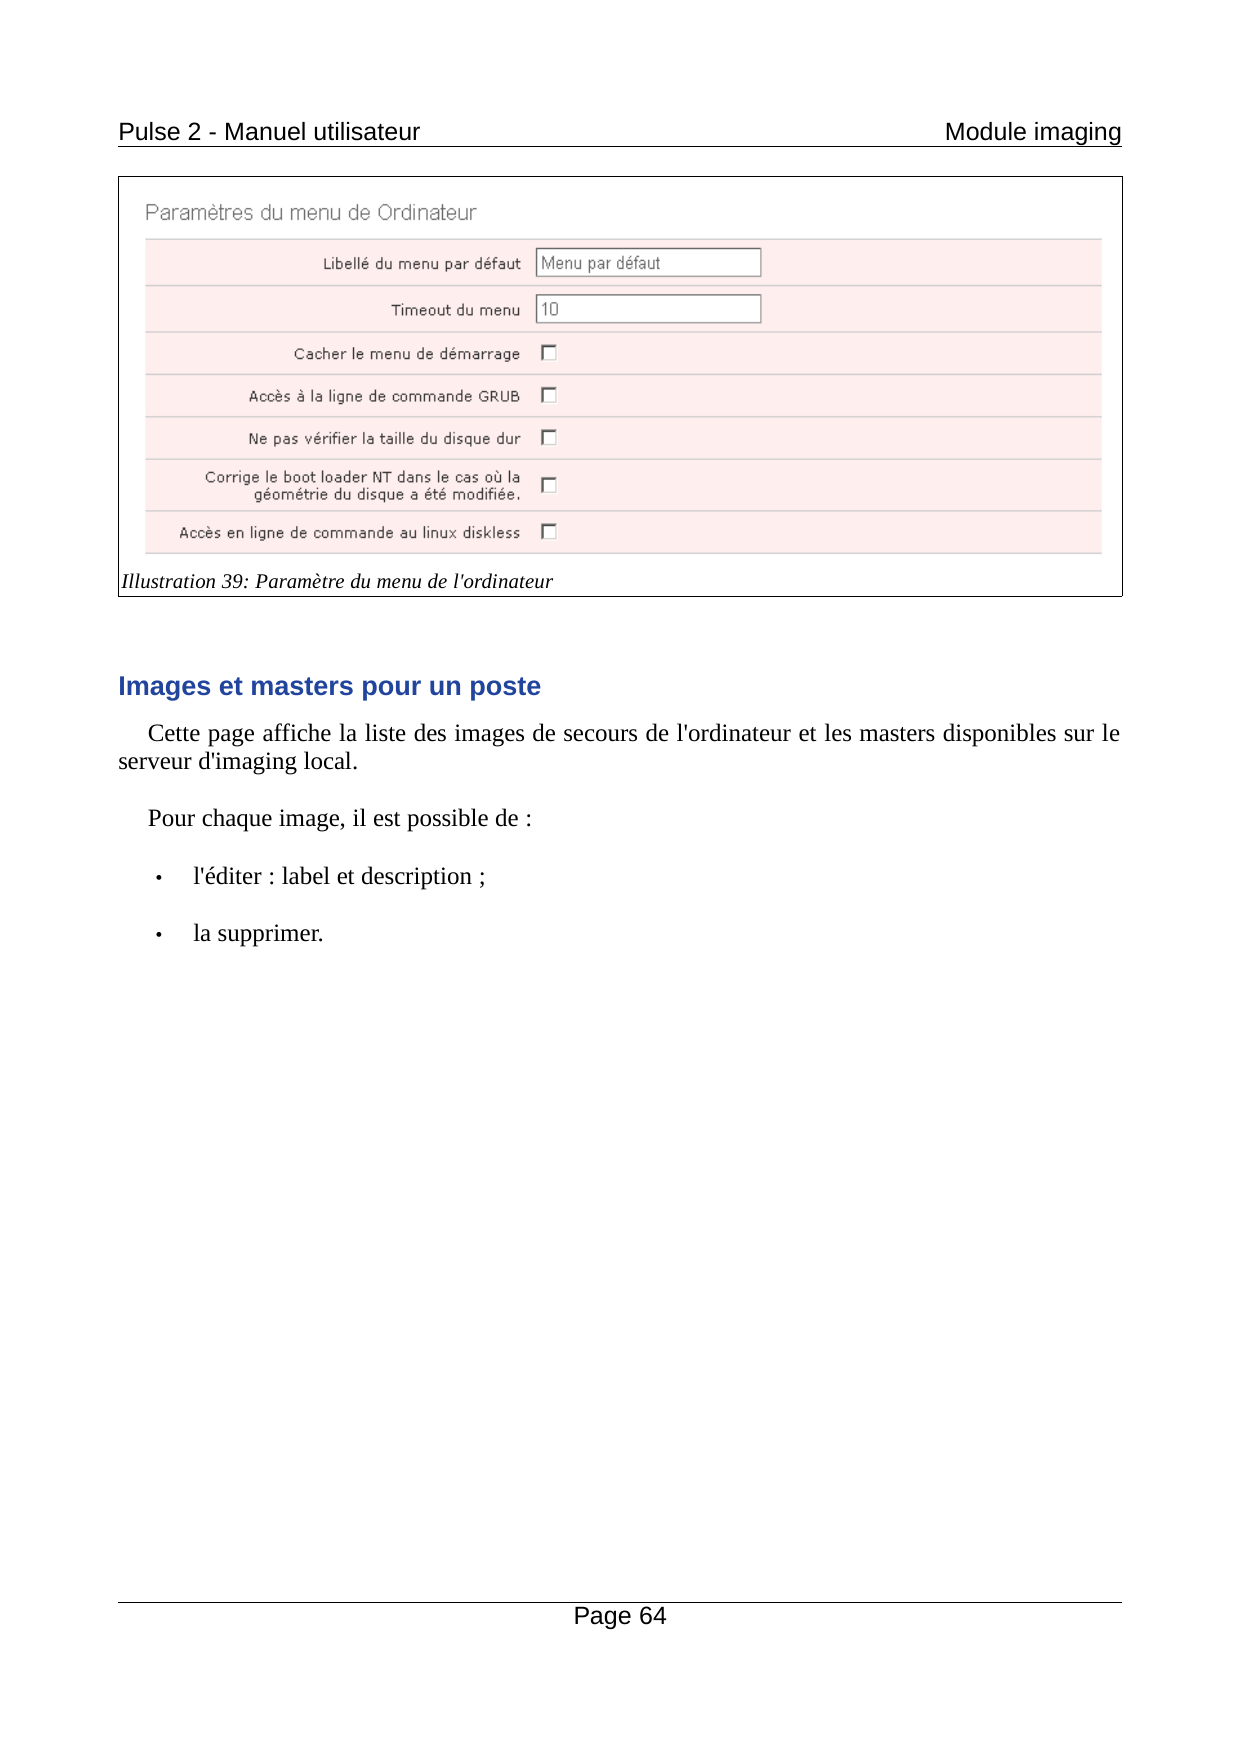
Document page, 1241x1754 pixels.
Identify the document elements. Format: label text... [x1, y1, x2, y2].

subtitle Images et masters pour un poste [118, 671, 1122, 701]
text Pour chaque image, il est possible de : [118, 804, 1122, 832]
picture [121, 191, 1120, 570]
text Illustration 39: Paramètre du menu de l'ordinateur [121, 570, 1119, 593]
list la supprimer. [156, 919, 1122, 947]
list l'éditer : label et description ; [156, 862, 1122, 890]
text Cette page affiche la liste des images de secours de l'ordinateur et les masters disponibles sur le serveur d'imaging local. [118, 719, 1122, 775]
